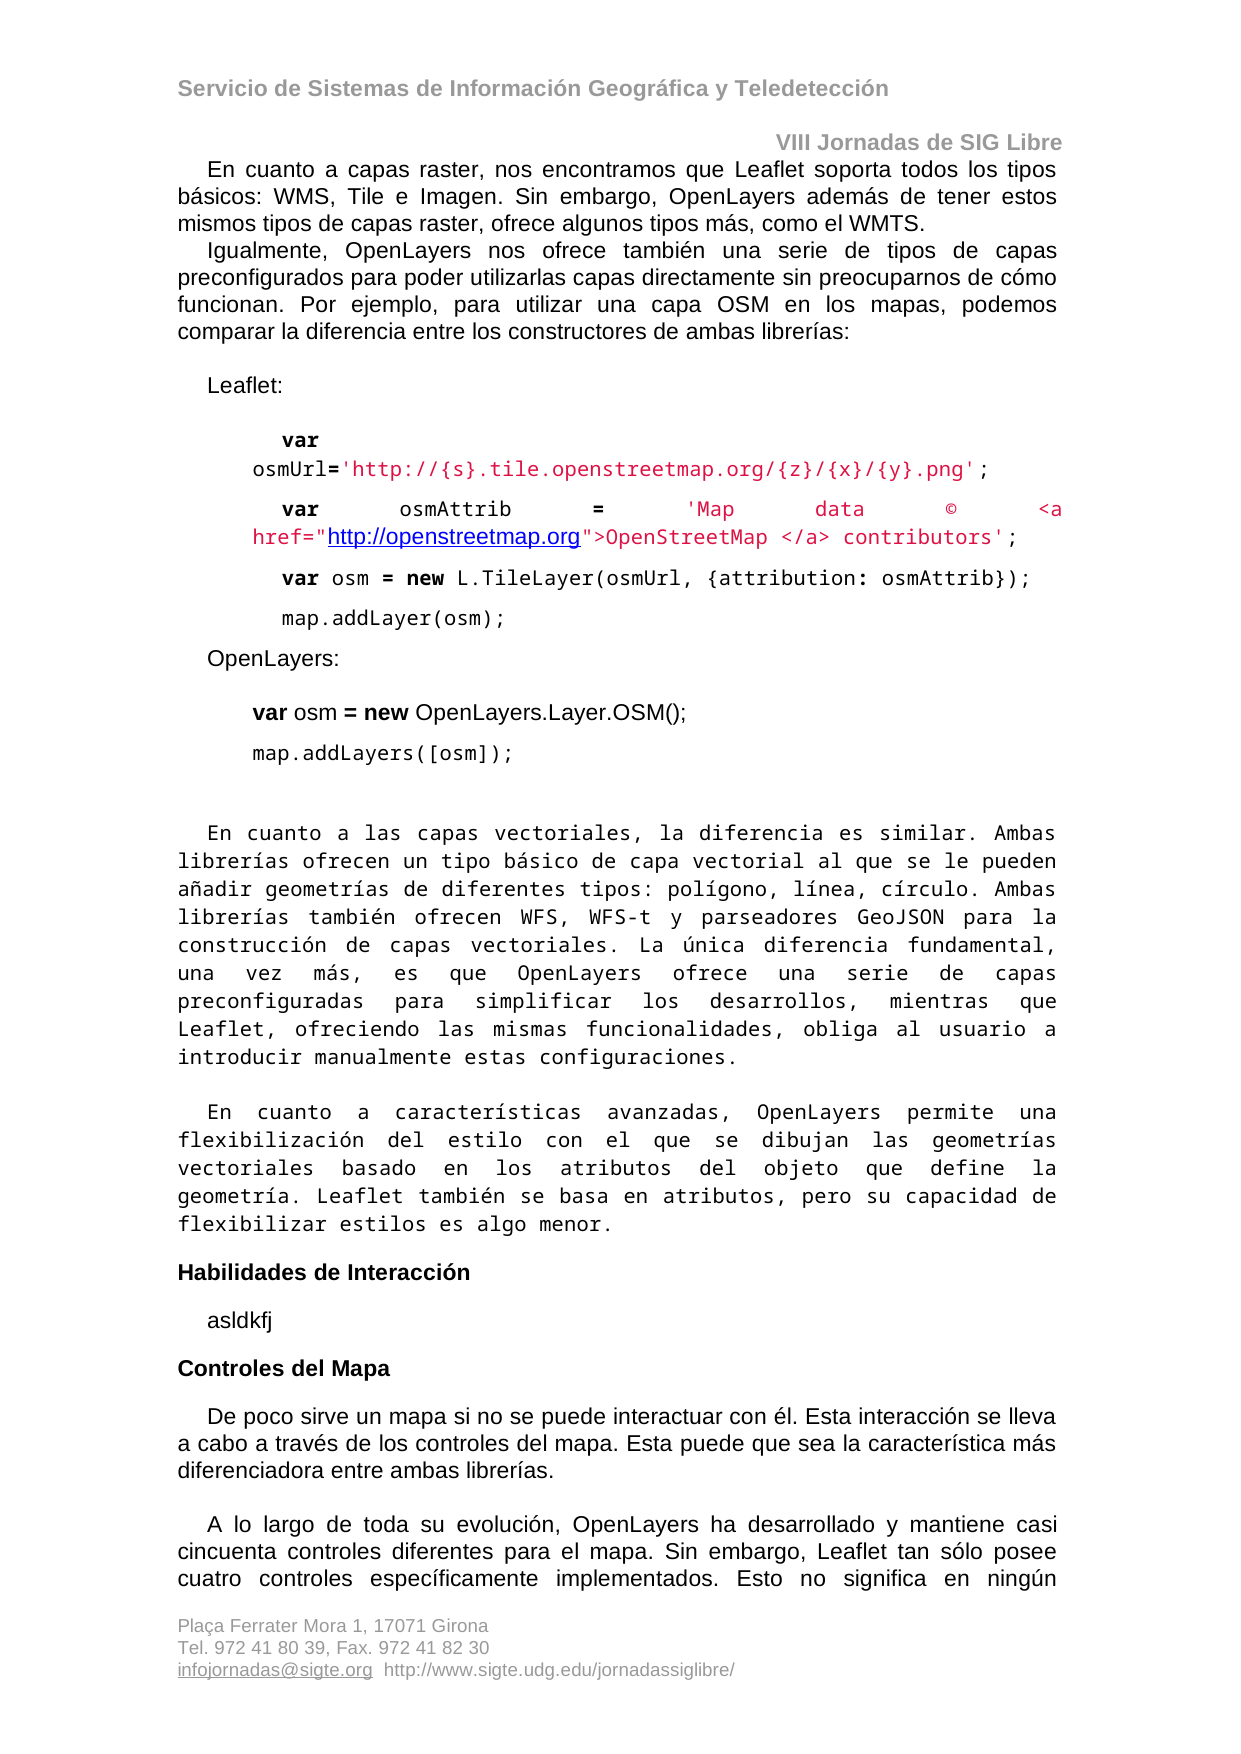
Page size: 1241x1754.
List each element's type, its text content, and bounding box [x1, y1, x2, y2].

text var osmAttrib = 'Map data © <a href="http://openstreetmap.org">OpenStreetMap </a> contributors'; [252, 494, 1063, 551]
text Igualmente, OpenLayers nos ofrece también una serie de tipos de capas preconfigurados para poder utilizarlas capas directamente sin preocuparnos de cómo funcionan. Por ejemplo, para utilizar una capa OSM en los mapas, podemos comparar la diferencia entre los constructores de ambas librerías: [177, 236, 1058, 345]
text En cuanto a las capas vectoriales, la diferencia es similar. Ambas librerías ofrecen un tipo básico de capa vectorial al que se le pueden añadir geometrías de diferentes tipos: polígono, línea, círculo. Ambas librerías también ofrecen WFS, WFS-t y parseadores GeoJSON para la construcción de capas vectoriales. La única diferencia fundamental, una vez más, es que OpenLayers ofrece una serie de capas preconfiguradas para simplificar los desarrollos, mientras que Leaflet, ofreciendo las mismas funcionalidades, obliga al usuario a introducir manualmente estas configuraciones. [177, 818, 1058, 1070]
text map.addLayers([osm]); [252, 738, 1063, 766]
text var osmUrl='http://{s}.tile.openstreetmap.org/{z}/{x}/{y}.png'; [252, 426, 1063, 482]
text var osm = new OpenLayers.Layer.OSM(); [252, 698, 1063, 725]
text var osm = new L.TileLayer(osmUrl, {attribution: osmAttrib}); [252, 563, 1063, 591]
text En cuanto a capas raster, nos encontramos que Leaflet soporta todos los tipos básicos: WMS, Tile e Imagen. Sin embargo, OpenLayers además de tener estos mismos tipos de capas raster, ofrece algunos tipos más, como el WMTS. [177, 155, 1058, 236]
text asldkfj [177, 1306, 1058, 1333]
text De poco sirve un mapa si no se puede interactuar con él. Esta interacción se lleva a cabo a través de los controles del mapa. Esta puede que sea la característica más diferenciadora entre ambas librerías. [177, 1402, 1058, 1483]
subtitle Habilidades de Interacción [177, 1258, 1063, 1285]
subtitle Controles del Mapa [177, 1354, 1063, 1381]
text A lo largo de toda su evolución, OpenLayers ha desarrollado y mantiene casi cincuenta controles diferentes para el mapa. Sin embargo, Leaflet tan sólo posee cuatro controles específicamente implementados. Esto no significa en ningún [177, 1510, 1058, 1592]
text En cuanto a características avanzadas, OpenLayers permite una flexibilización del estilo con el que se dibujan las geometrías vectoriales basado en los atributos del objeto que define la geometría. Leaflet también se basa en atributos, pero su capacidad de flexibilizar estilos es algo menor. [177, 1097, 1058, 1237]
text map.addLayer(osm); [252, 604, 1063, 632]
text Leaflet: [177, 372, 1058, 399]
text OpenLayers: [177, 644, 1058, 671]
